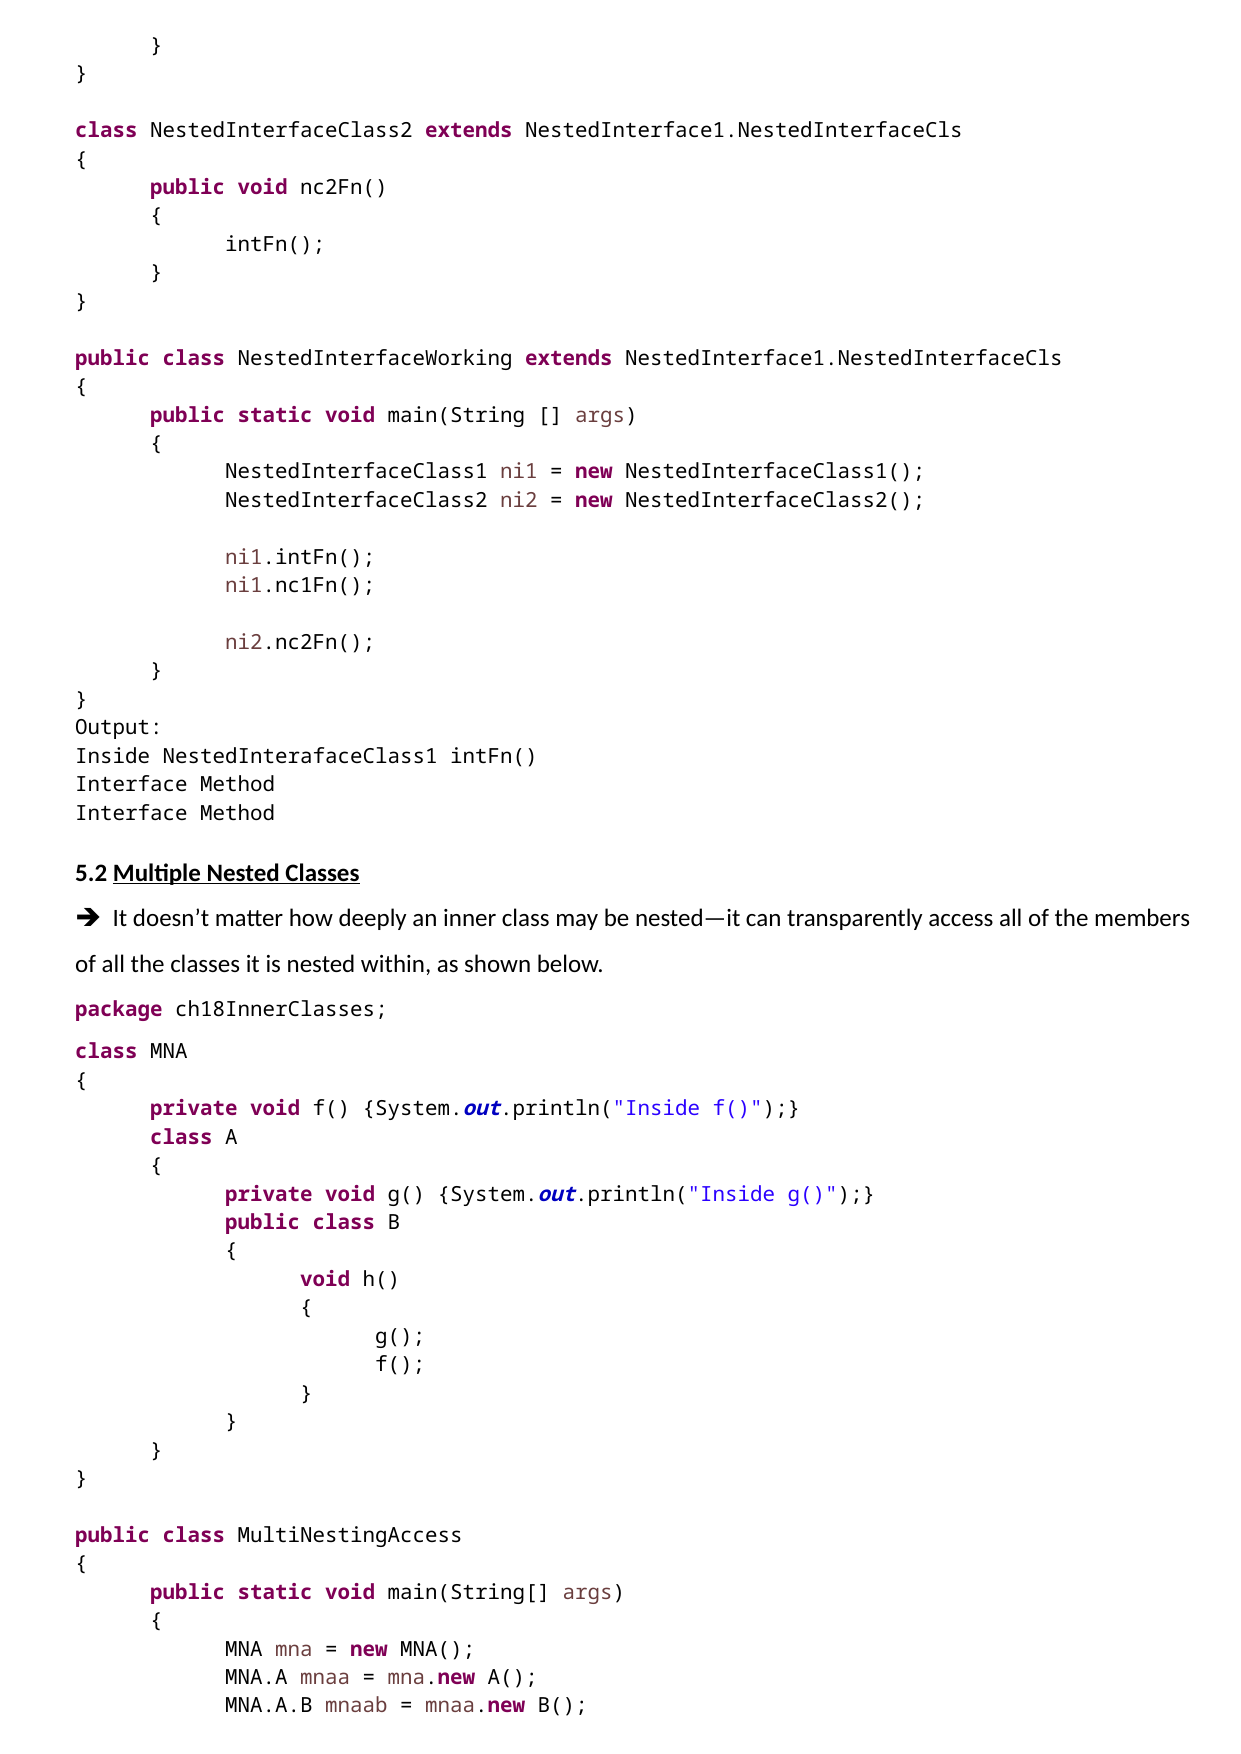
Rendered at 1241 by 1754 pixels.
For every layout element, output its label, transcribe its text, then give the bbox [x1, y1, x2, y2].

text Inside NestedInterafaceClass1 intFn() [75, 741, 1211, 769]
text public class NestedInterfaceWorking extends NestedInterface1.NestedInterfaceCls [75, 343, 1211, 371]
text class A [75, 1122, 1211, 1150]
text private void f() {System.out.println("Inside f()");} [75, 1093, 1211, 1122]
text NestedInterfaceClass1 ni1 = new NestedInterfaceClass1(); [75, 457, 1211, 485]
text } [75, 1378, 1211, 1406]
text public void nc2Fn() [75, 172, 1211, 201]
text { [75, 201, 1211, 229]
text ni1.nc1Fn(); [75, 570, 1211, 599]
text public static void main(String [] args) [75, 400, 1211, 428]
text package ch18InnerClasses; [75, 994, 1211, 1022]
list It doesn’t matter how deeply an inner class may be nested—it can transparently access all of the members of all the classes it is nested within, as shown below. [75, 902, 1211, 979]
text MNA.A mnaa = mna.new A(); [75, 1662, 1211, 1691]
text { [75, 144, 1211, 172]
text ni1.intFn(); [75, 542, 1211, 570]
text void h() [75, 1264, 1211, 1292]
text } [75, 58, 1211, 87]
text { [75, 1292, 1211, 1321]
text { [75, 1548, 1211, 1577]
text } [75, 1406, 1211, 1435]
text { [75, 1065, 1211, 1093]
text } [75, 1463, 1211, 1492]
text NestedInterfaceClass2 ni2 = new NestedInterfaceClass2(); [75, 485, 1211, 513]
text { [75, 1605, 1211, 1634]
text Output: [75, 712, 1211, 741]
text { [75, 428, 1211, 457]
text g(); [75, 1321, 1211, 1349]
text class MNA [75, 1037, 1211, 1065]
text public class B [75, 1207, 1211, 1236]
text MNA mna = new MNA(); [75, 1634, 1211, 1662]
text f(); [75, 1349, 1211, 1378]
text class NestedInterfaceClass2 extends NestedInterface1.NestedInterfaceCls [75, 115, 1211, 144]
text public class MultiNestingAccess [75, 1520, 1211, 1548]
text Interface Method [75, 769, 1211, 798]
text } [75, 684, 1211, 712]
text { [75, 1150, 1211, 1179]
text ni2.nc2Fn(); [75, 627, 1211, 656]
text public static void main(String[] args) [75, 1577, 1211, 1605]
text } [75, 656, 1211, 684]
text Interface Method [75, 798, 1211, 826]
text private void g() {System.out.println("Inside g()");} [75, 1179, 1211, 1207]
text intFn(); [75, 229, 1211, 257]
list 5.2 Multiple Nested Classes [75, 857, 1211, 887]
text } [75, 257, 1211, 286]
text MNA.A.B mnaab = mnaa.new B(); [75, 1691, 1211, 1719]
text { [75, 371, 1211, 400]
text } [75, 286, 1211, 314]
text } [75, 30, 1211, 58]
text { [75, 1236, 1211, 1264]
text } [75, 1435, 1211, 1463]
